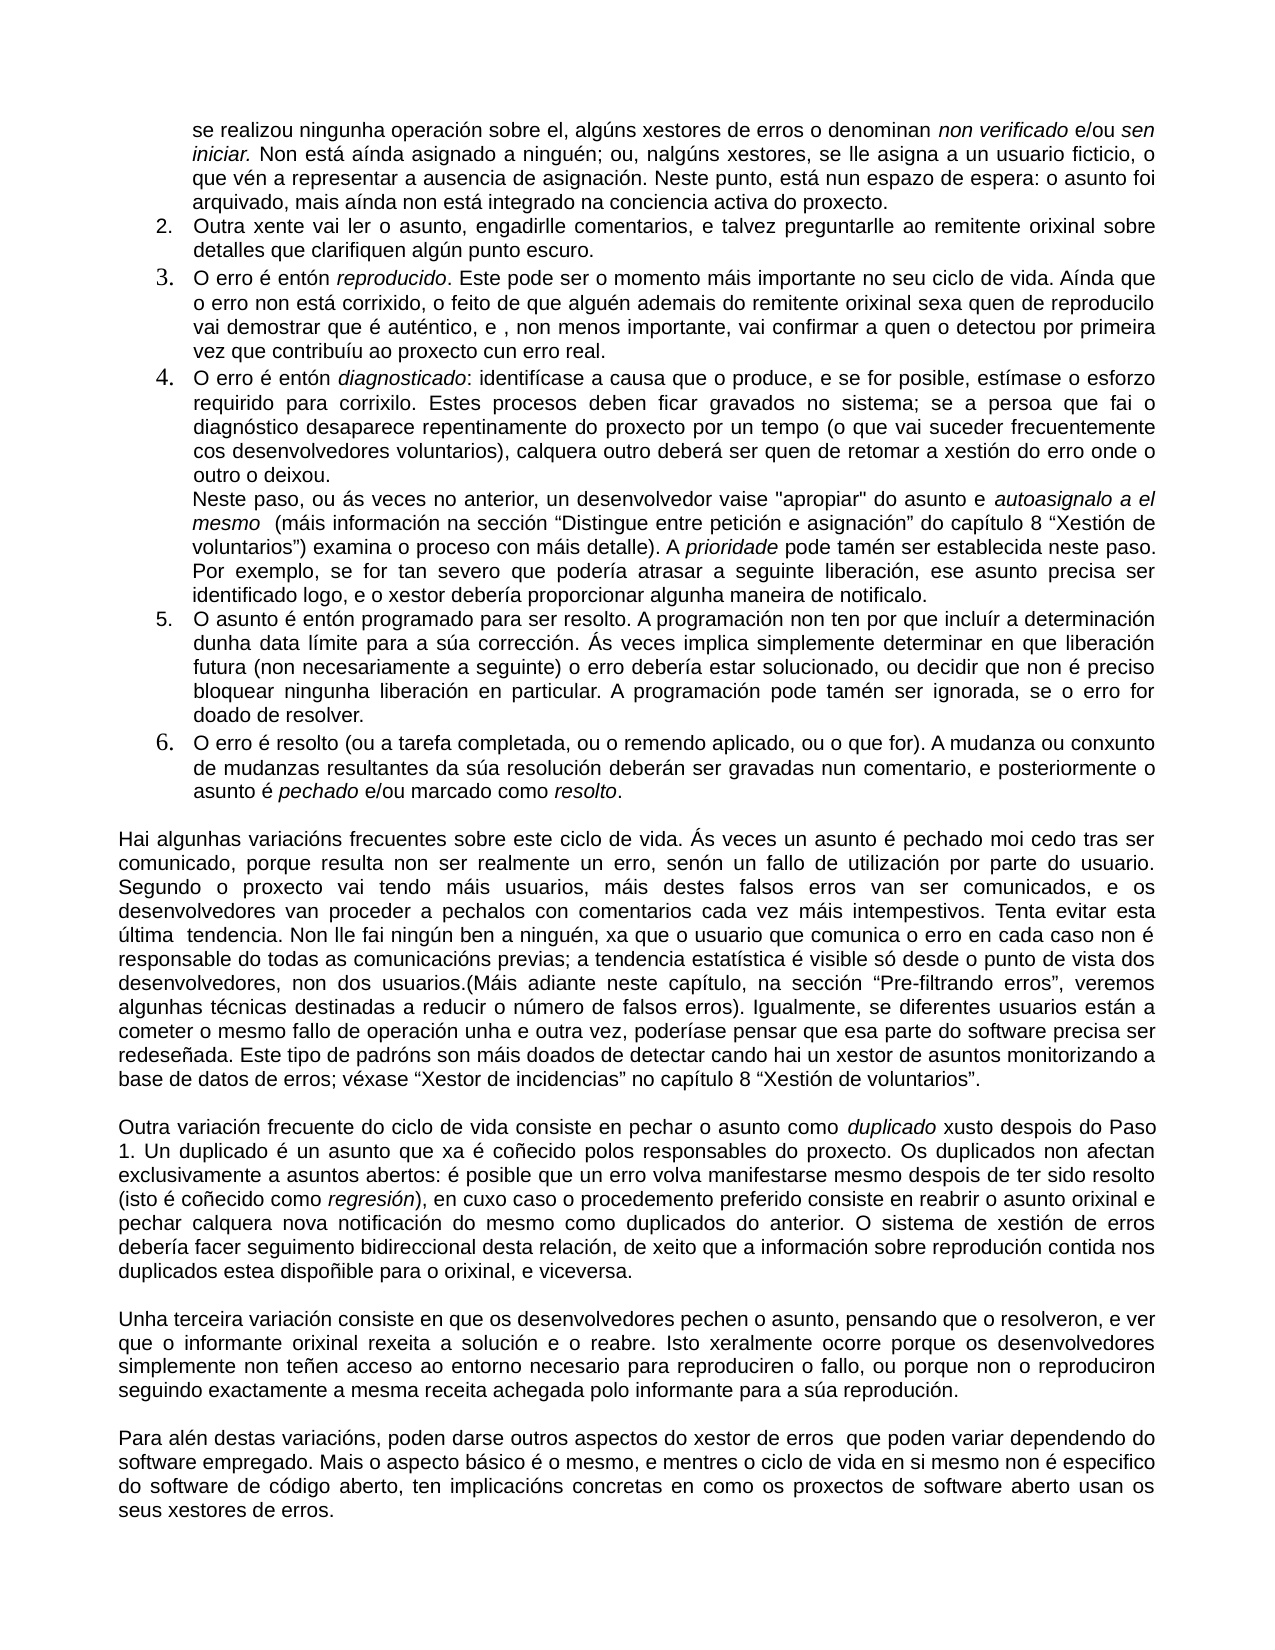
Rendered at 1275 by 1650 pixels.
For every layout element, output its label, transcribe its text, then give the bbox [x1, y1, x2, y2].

list O asunto é entón programado para ser resolto. A programación non ten por que incluír a determinación dunha data límite para a súa corrección. Ás veces implica simplemente determinar en que liberación futura (non necesariamente a seguinte) o erro debería estar solucionado, ou decidir que non é preciso bloquear ningunha liberación en particular. A programación pode tamén ser ignorada, se o erro for doado de resolver. [156, 607, 1157, 727]
list O erro é entón diagnosticado: identifícase a causa que o produce, e se for posible, estímase o esforzo requirido para corrixilo. Estes procesos deben ficar gravados no sistema; se a persoa que fai o diagnóstico desaparece repentinamente do proxecto por un tempo (o que vai suceder frecuentemente cos desenvolvedores voluntarios), calquera outro deberá ser quen de retomar a xestión do erro onde o outro o deixou. [156, 362, 1157, 487]
text Unha terceira variación consiste en que os desenvolvedores pechen o asunto, pensando que o resolveron, e ver que o informante orixinal rexeita a solución e o reabre. Isto xeralmente ocorre porque os desenvolvedores simplemente non teñen acceso ao entorno necesario para reproduciren o fallo, ou porque non o reproduciron seguindo exactamente a mesma receita achegada polo informante para a súa reprodución. [118, 1306, 1157, 1402]
text Neste paso, ou ás veces no anterior, un desenvolvedor vaise "apropiar" do asunto e autoasignalo a el mesmo (máis información na sección “Distingue entre petición e asignación” do capítulo 8 “Xestión de voluntarios”) examina o proceso con máis detalle). A prioridade pode tamén ser establecida neste paso. Por exemplo, se for tan severo que podería atrasar a seguinte liberación, ese asunto precisa ser identificado logo, e o xestor debería proporcionar algunha maneira de notificalo. [192, 487, 1157, 607]
list O erro é entón reproducido. Este pode ser o momento máis importante no seu ciclo de vida. Aínda que o erro non está corrixido, o feito de que alguén ademais do remitente orixinal sexa quen de reproducilo vai demostrar que é auténtico, e , non menos importante, vai confirmar a quen o detectou por primeira vez que contribuíu ao proxecto cun erro real. [156, 262, 1157, 362]
list Outra xente vai ler o asunto, engadirlle comentarios, e talvez preguntarlle ao remitente orixinal sobre detalles que clarifiquen algún punto escuro. [156, 214, 1157, 262]
text Outra variación frecuente do ciclo de vida consiste en pechar o asunto como duplicado xusto despois do Paso 1. Un duplicado é un asunto que xa é coñecido polos responsables do proxecto. Os duplicados non afectan exclusivamente a asuntos abertos: é posible que un erro volva manifestarse mesmo despois de ter sido resolto (isto é coñecido como regresión), en cuxo caso o procedemento preferido consiste en reabrir o asunto orixinal e pechar calquera nova notificación do mesmo como duplicados do anterior. O sistema de xestión de erros debería facer seguimento bidireccional desta relación, de xeito que a información sobre reprodución contida nos duplicados estea dispoñible para o orixinal, e viceversa. [118, 1115, 1157, 1282]
text Hai algunhas variacións frecuentes sobre este ciclo de vida. Ás veces un asunto é pechado moi cedo tras ser comunicado, porque resulta non ser realmente un erro, senón un fallo de utilización por parte do usuario. Segundo o proxecto vai tendo máis usuarios, máis destes falsos erros van ser comunicados, e os desenvolvedores van proceder a pechalos con comentarios cada vez máis intempestivos. Tenta evitar esta última tendencia. Non lle fai ningún ben a ninguén, xa que o usuario que comunica o erro en cada caso non é responsable do todas as comunicacións previas; a tendencia estatística é visible só desde o punto de vista dos desenvolvedores, non dos usuarios.(Máis adiante neste capítulo, na sección “Pre-filtrando erros”, veremos algunhas técnicas destinadas a reducir o número de falsos erros). Igualmente, se diferentes usuarios están a cometer o mesmo fallo de operación unha e outra vez, poderíase pensar que esa parte do software precisa ser redeseñada. Este tipo de padróns son máis doados de detectar cando hai un xestor de asuntos monitorizando a base de datos de erros; véxase “Xestor de incidencias” no capítulo 8 “Xestión de voluntarios”. [118, 827, 1157, 1091]
list O erro é resolto (ou a tarefa completada, ou o remendo aplicado, ou o que for). A mudanza ou conxunto de mudanzas resultantes da súa resolución deberán ser gravadas nun comentario, e posteriormente o asunto é pechado e/ou marcado como resolto. [156, 727, 1157, 803]
text Para alén destas variacións, poden darse outros aspectos do xestor de erros que poden variar dependendo do software empregado. Mais o aspecto básico é o mesmo, e mentres o ciclo de vida en si mesmo non é especifico do software de código aberto, ten implicacións concretas en como os proxectos de software aberto usan os seus xestores de erros. [118, 1426, 1157, 1522]
text se realizou ningunha operación sobre el, algúns xestores de erros o denominan non verificado e/ou sen iniciar. Non está aínda asignado a ninguén; ou, nalgúns xestores, se lle asigna a un usuario ficticio, o que vén a representar a ausencia de asignación. Neste punto, está nun espazo de espera: o asunto foi arquivado, mais aínda non está integrado na conciencia activa do proxecto. [192, 118, 1157, 214]
